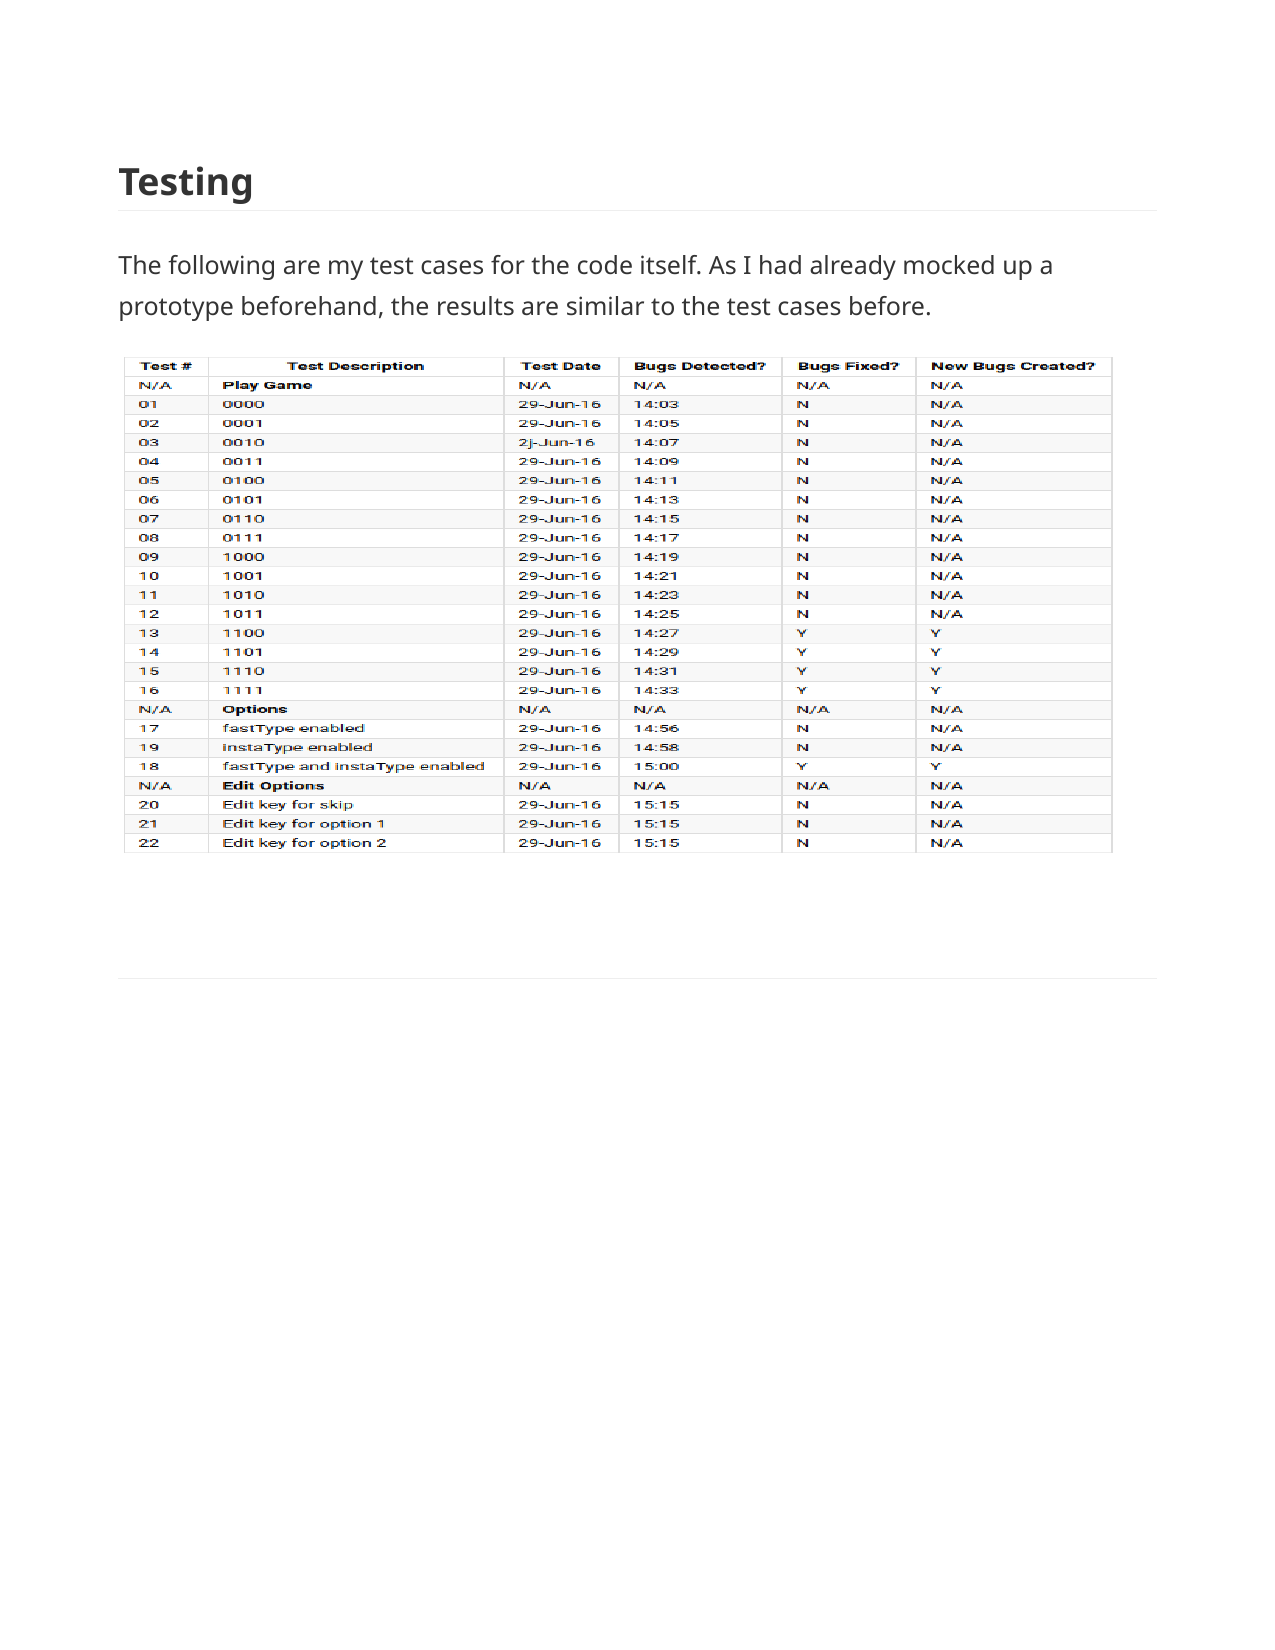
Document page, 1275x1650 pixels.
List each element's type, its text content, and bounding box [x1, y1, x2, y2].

picture [118, 354, 1124, 857]
text The following are my test cases for the code itself. As I had already mocked up a prototype beforehand, the results are similar to the test cases before. [118, 247, 1157, 322]
subtitle Testing [118, 156, 1157, 210]
